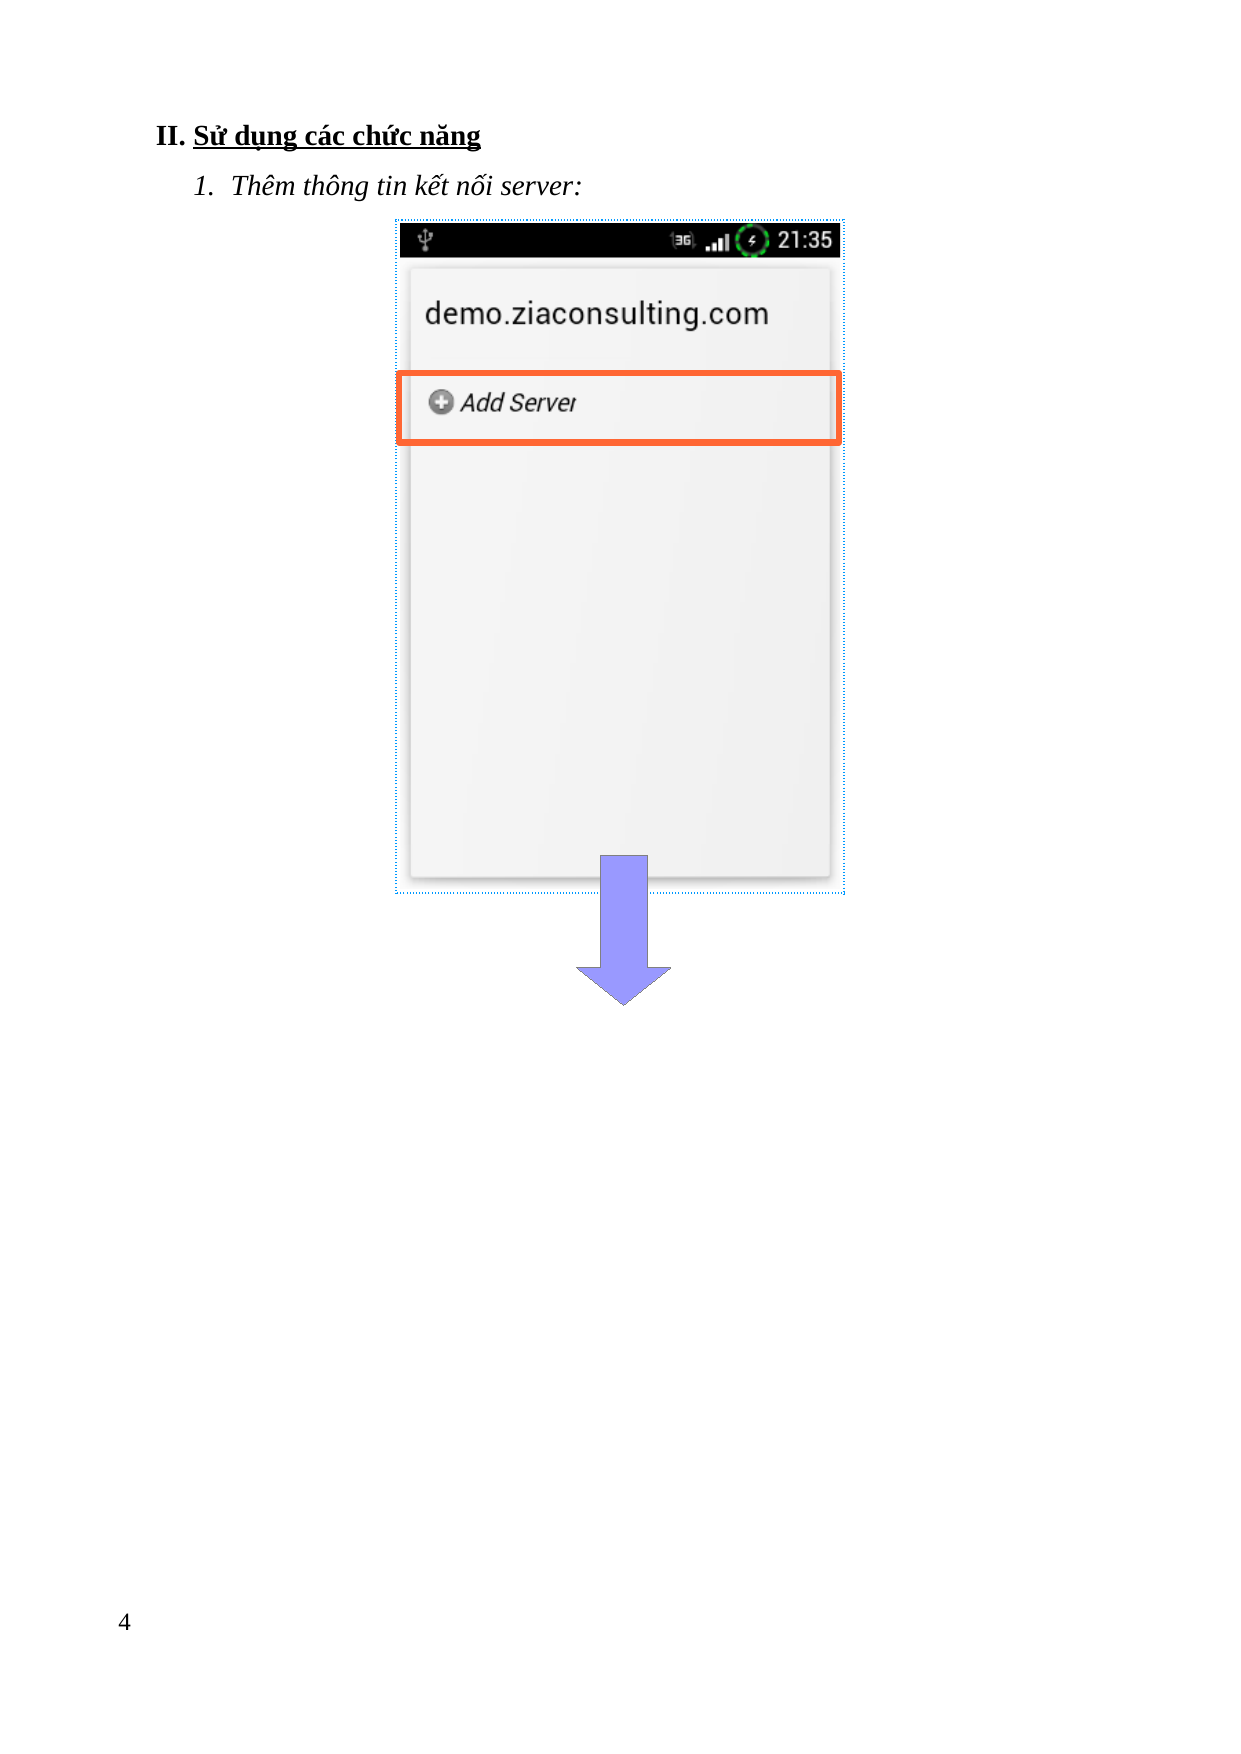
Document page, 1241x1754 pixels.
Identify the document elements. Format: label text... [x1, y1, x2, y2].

list Thêm thông tin kết nối server: [193, 168, 1122, 202]
list Sử dụng các chức năng [156, 118, 1122, 152]
picture [402, 376, 836, 439]
picture [400, 223, 841, 370]
picture [400, 446, 841, 889]
